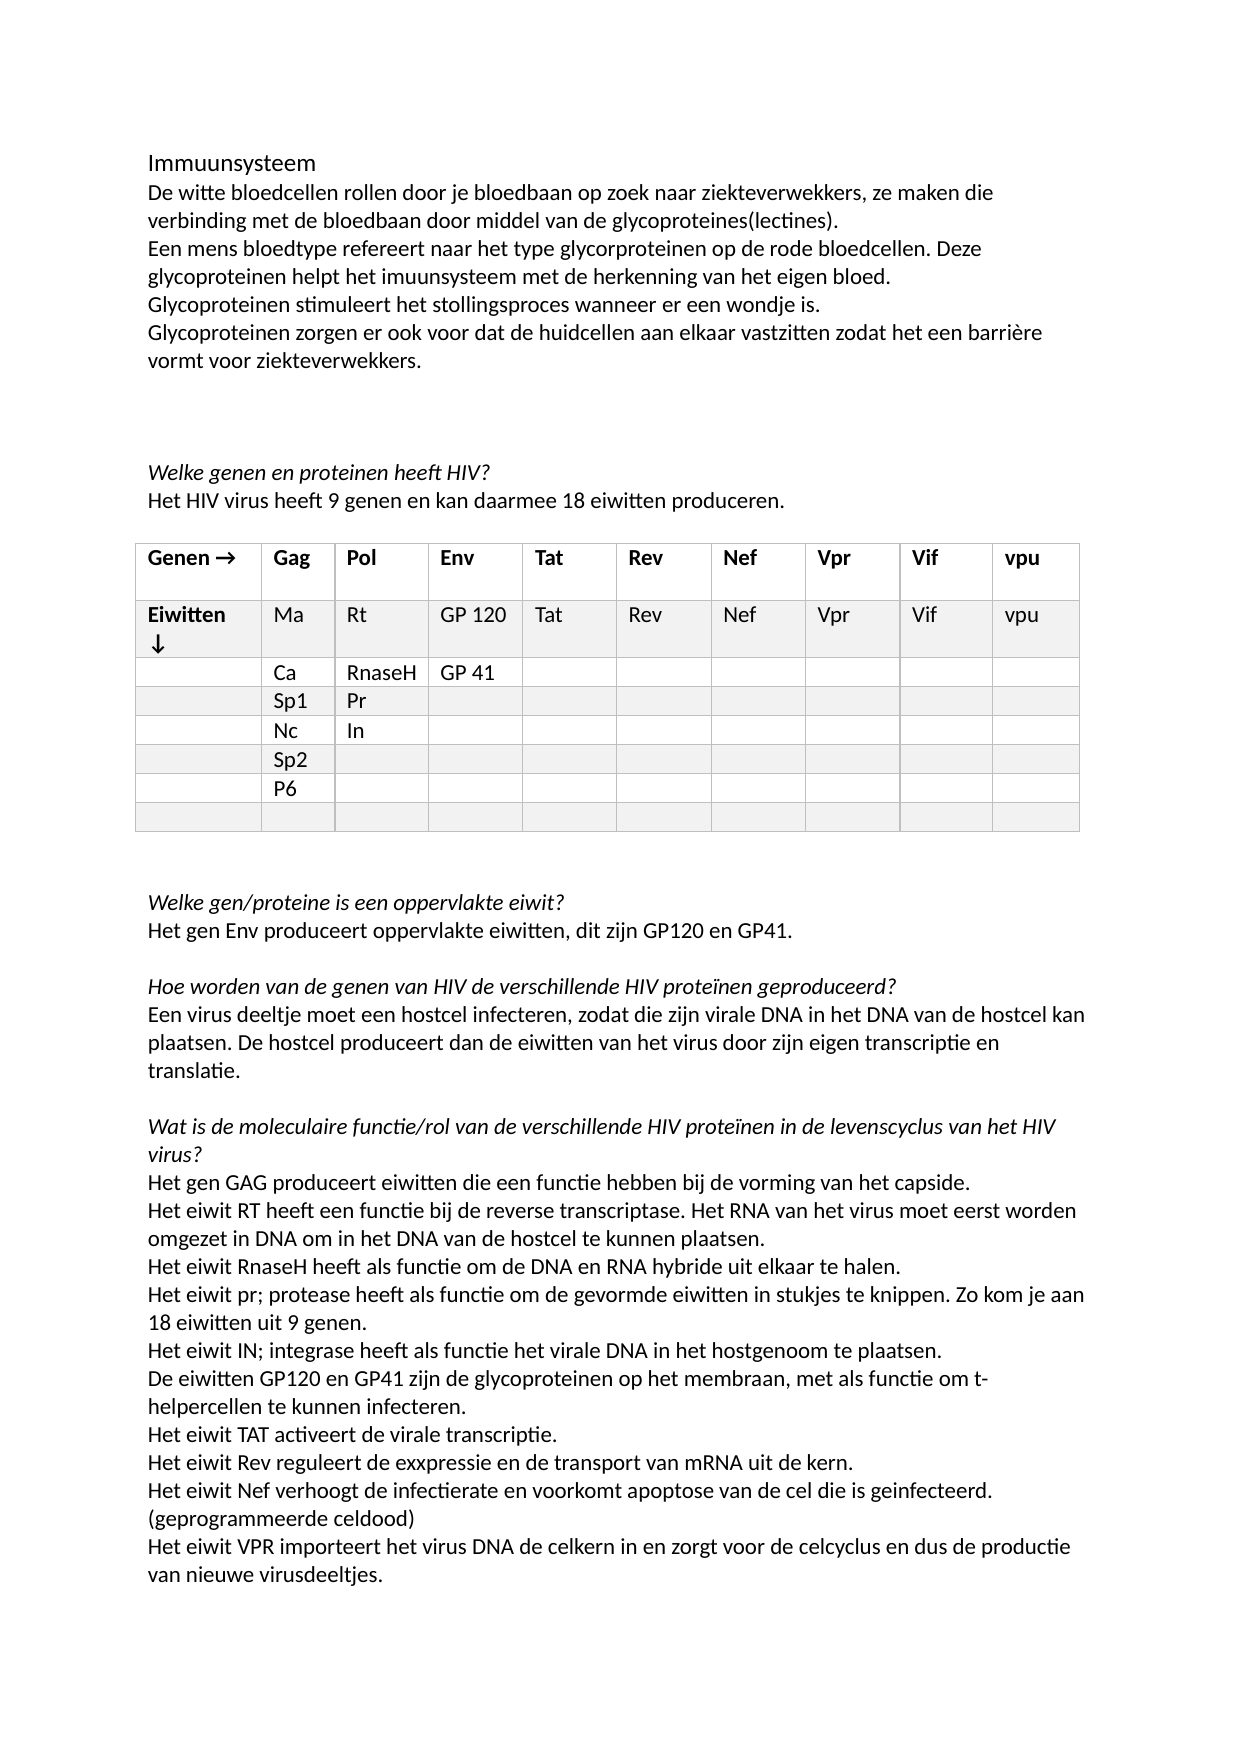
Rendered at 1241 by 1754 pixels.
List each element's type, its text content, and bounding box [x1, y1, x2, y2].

table_cell [993, 716, 1079, 744]
table_header Tat [523, 544, 616, 599]
table_cell P6 [262, 774, 334, 802]
table_cell [901, 745, 992, 773]
table_header Genen → [136, 544, 261, 599]
text Immuunsysteem [148, 148, 1093, 178]
table_cell [712, 745, 805, 773]
table_cell Eiwitten ↓ [136, 601, 261, 657]
table_cell vpu [993, 601, 1079, 657]
table_cell Vpr [806, 601, 899, 657]
table_cell [806, 803, 899, 831]
text Het eiwit RnaseH heeft als functie om de DNA en RNA hybride uit elkaar te halen. [148, 1252, 1093, 1280]
text Het eiwit Nef verhoogt de infectierate en voorkomt apoptose van de cel die is geinfecteerd. (geprogrammeerde celdood) [148, 1476, 1093, 1532]
table_cell [617, 658, 711, 686]
table_cell GP 41 [429, 658, 522, 686]
table_cell Vif [901, 601, 992, 657]
table_cell [336, 803, 428, 831]
table_cell [523, 716, 616, 744]
table_header Rev [617, 544, 711, 599]
table_cell GP 120 [429, 601, 522, 657]
table_cell [523, 745, 616, 773]
table_cell [993, 803, 1079, 831]
text Glycoproteinen zorgen er ook voor dat de huidcellen aan elkaar vastzitten zodat het een barrière vormt voor ziekteverwekkers. [148, 318, 1093, 374]
table_cell [993, 745, 1079, 773]
table_cell In [336, 716, 428, 744]
table_header Env [429, 544, 522, 599]
table_cell [429, 803, 522, 831]
table_cell [993, 774, 1079, 802]
table_cell [617, 774, 711, 802]
text De witte bloedcellen rollen door je bloedbaan op zoek naar ziekteverwekkers, ze maken die verbinding met de bloedbaan door middel van de glycoproteines(lectines). [148, 178, 1093, 234]
table_header Pol [336, 544, 428, 599]
text De eiwitten GP120 en GP41 zijn de glycoproteinen op het membraan, met als functie om t-helpercellen te kunnen infecteren. [148, 1364, 1093, 1420]
table_cell [523, 658, 616, 686]
table_cell [617, 745, 711, 773]
table_cell Sp2 [262, 745, 334, 773]
text Het eiwit VPR importeert het virus DNA de celkern in en zorgt voor de celcyclus en dus de productie van nieuwe virusdeeltjes. [148, 1532, 1093, 1588]
table_cell [993, 687, 1079, 715]
table_cell [806, 658, 899, 686]
text Een mens bloedtype refereert naar het type glycorproteinen op de rode bloedcellen. Deze glycoproteinen helpt het imuunsysteem met de herkenning van het eigen bloed. [148, 234, 1093, 290]
table_cell Nef [712, 601, 805, 657]
text Het eiwit TAT activeert de virale transcriptie. [148, 1420, 1093, 1448]
text Glycoproteinen stimuleert het stollingsproces wanneer er een wondje is. [148, 290, 1093, 318]
table_header Nef [712, 544, 805, 599]
text Een virus deeltje moet een hostcel infecteren, zodat die zijn virale DNA in het DNA van de hostcel kan plaatsen. De hostcel produceert dan de eiwitten van het virus door zijn eigen transcriptie en translatie. [148, 1000, 1093, 1084]
table_cell [901, 687, 992, 715]
table_cell [993, 658, 1079, 686]
table_cell [136, 716, 261, 744]
table_cell [617, 803, 711, 831]
table_cell [806, 774, 899, 802]
table_cell [901, 716, 992, 744]
table_cell [712, 687, 805, 715]
table_cell [523, 803, 616, 831]
table_cell [429, 716, 522, 744]
table_cell [136, 745, 261, 773]
table_cell Rev [617, 601, 711, 657]
table_cell [136, 687, 261, 715]
table_cell [336, 774, 428, 802]
text Hoe worden van de genen van HIV de verschillende HIV proteïnen geproduceerd? [148, 972, 1093, 1000]
table_cell [712, 658, 805, 686]
text Het eiwit IN; integrase heeft als functie het virale DNA in het hostgenoom te plaatsen. [148, 1336, 1093, 1364]
table_cell [712, 774, 805, 802]
table_header Vif [901, 544, 992, 599]
text Wat is de moleculaire functie/rol van de verschillende HIV proteïnen in de levenscyclus van het HIV virus? [148, 1112, 1093, 1168]
table_cell [336, 745, 428, 773]
text Welke genen en proteinen heeft HIV? [148, 458, 1093, 486]
table_cell [523, 687, 616, 715]
text Het eiwit RT heeft een functie bij de reverse transcriptase. Het RNA van het virus moet eerst worden omgezet in DNA om in het DNA van de hostcel te kunnen plaatsen. [148, 1196, 1093, 1252]
text Het HIV virus heeft 9 genen en kan daarmee 18 eiwitten produceren. [148, 486, 1093, 514]
table_cell [617, 687, 711, 715]
table_cell [806, 687, 899, 715]
table_cell [712, 716, 805, 744]
table_header Vpr [806, 544, 899, 599]
table_cell [806, 716, 899, 744]
table_cell Rt [336, 601, 428, 657]
table_cell [429, 774, 522, 802]
table_cell Pr [336, 687, 428, 715]
table_cell [901, 803, 992, 831]
table_cell [136, 774, 261, 802]
table_cell Sp1 [262, 687, 334, 715]
table_header Gag [262, 544, 334, 599]
table_cell [429, 745, 522, 773]
table_cell [262, 803, 334, 831]
table_cell [901, 658, 992, 686]
table_cell [136, 803, 261, 831]
table_header vpu [993, 544, 1079, 599]
table_cell [806, 745, 899, 773]
table_cell [617, 716, 711, 744]
table_cell Nc [262, 716, 334, 744]
table_cell [136, 658, 261, 686]
table_cell Ma [262, 601, 334, 657]
text Het eiwit pr; protease heeft als functie om de gevormde eiwitten in stukjes te knippen. Zo kom je aan 18 eiwitten uit 9 genen. [148, 1280, 1093, 1336]
text Het gen GAG produceert eiwitten die een functie hebben bij de vorming van het capside. [148, 1168, 1093, 1196]
table_cell RnaseH [336, 658, 428, 686]
text Welke gen/proteine is een oppervlakte eiwit? [148, 888, 1093, 916]
table_cell [429, 687, 522, 715]
table_cell [901, 774, 992, 802]
table_cell Ca [262, 658, 334, 686]
text Het gen Env produceert oppervlakte eiwitten, dit zijn GP120 en GP41. [148, 916, 1093, 944]
table_cell [523, 774, 616, 802]
table_cell Tat [523, 601, 616, 657]
table_cell [712, 803, 805, 831]
text Het eiwit Rev reguleert de exxpressie en de transport van mRNA uit de kern. [148, 1448, 1093, 1476]
